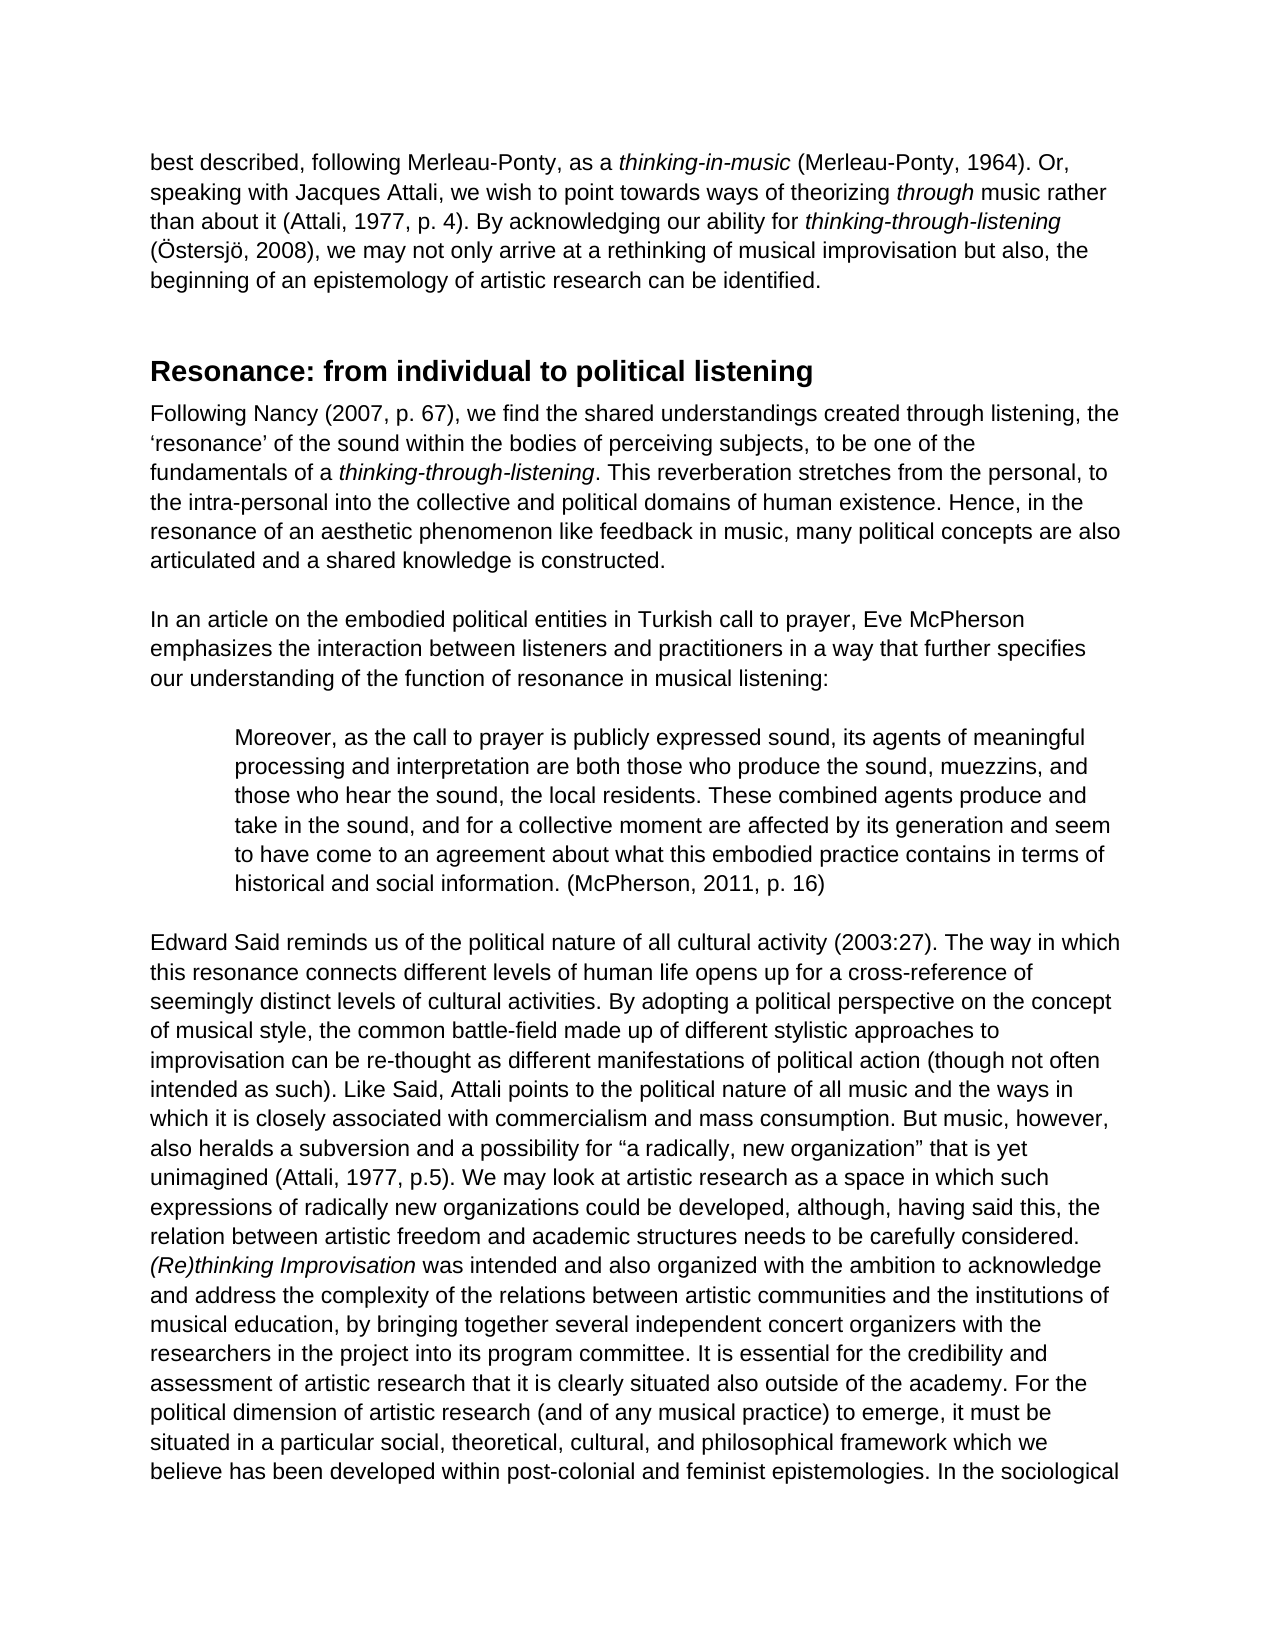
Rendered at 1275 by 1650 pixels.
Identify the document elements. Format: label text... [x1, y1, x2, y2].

text Edward Said reminds us of the political nature of all cultural activity (2003:27). The way in which this resonance connects different levels of human life opens up for a cross-reference of seemingly distinct levels of cultural activities. By adopting a political perspective on the concept of musical style, the common battle-field made up of different stylistic approaches to improvisation can be re-thought as different manifestations of political action (though not often intended as such). Like Said, Attali points to the political nature of all music and the ways in which it is closely associated with commercialism and mass consumption. But music, however, also heralds a subversion and a possibility for “a radically, new organization” that is yet unimagined (Attali, 1977, p.5). We may look at artistic research as a space in which such expressions of radically new organizations could be developed, although, having said this, the relation between artistic freedom and academic structures needs to be carefully considered. (Re)thinking Improvisation was intended and also organized with the ambition to acknowledge and address the complexity of the relations between artistic communities and the institutions of musical education, by bringing together several independent concert organizers with the researchers in the project into its program committee. It is essential for the credibility and assessment of artistic research that it is clearly situated also outside of the academy. For the political dimension of artistic research (and of any musical practice) to emerge, it must be situated in a particular social, theoretical, cultural, and philosophical framework which we believe has been developed within post-colonial and feminist epistemologies. In the sociological [150, 930, 1125, 1484]
text Following Nancy (2007, p. 67), we find the shared understandings created through listening, the ‘resonance’ of the sound within the bodies of perceiving subjects, to be one of the fundamentals of a thinking-through-listening. This reverberation stretches from the personal, to the intra-personal into the collective and political domains of human existence. Hence, in the resonance of an aesthetic phenomenon like feedback in music, many political concepts are also articulated and a shared knowledge is constructed. [150, 401, 1125, 574]
text best described, following Merleau-Ponty, as a thinking-in-music (Merleau-Ponty, 1964). Or, speaking with Jacques Attali, we wish to point towards ways of theorizing through music rather than about it (Attali, 1977, p. 4). By acknowledging our ability for thinking-through-listening (Östersjö, 2008), we may not only arrive at a rethinking of musical improvisation but also, the beginning of an epistemology of artistic research can be identified. [150, 150, 1125, 293]
text In an article on the embodied political entities in Turkish call to prayer, Eve McPherson emphasizes the interaction between listeners and practitioners in a way that further specifies our understanding of the function of resonance in musical listening: [150, 607, 1125, 691]
text Moreover, as the call to prayer is publicly expressed sound, its agents of meaningful processing and interpretation are both those who produce the sound, muezzins, and those who hear the sound, the local residents. These combined agents produce and take in the sound, and for a collective moment are affected by its generation and seem to have come to an agreement about what this embodied practice contains in terms of historical and social information. (McPherson, 2011, p. 16) [234, 724, 1125, 897]
subtitle Resonance: from individual to political listening [150, 355, 1125, 388]
